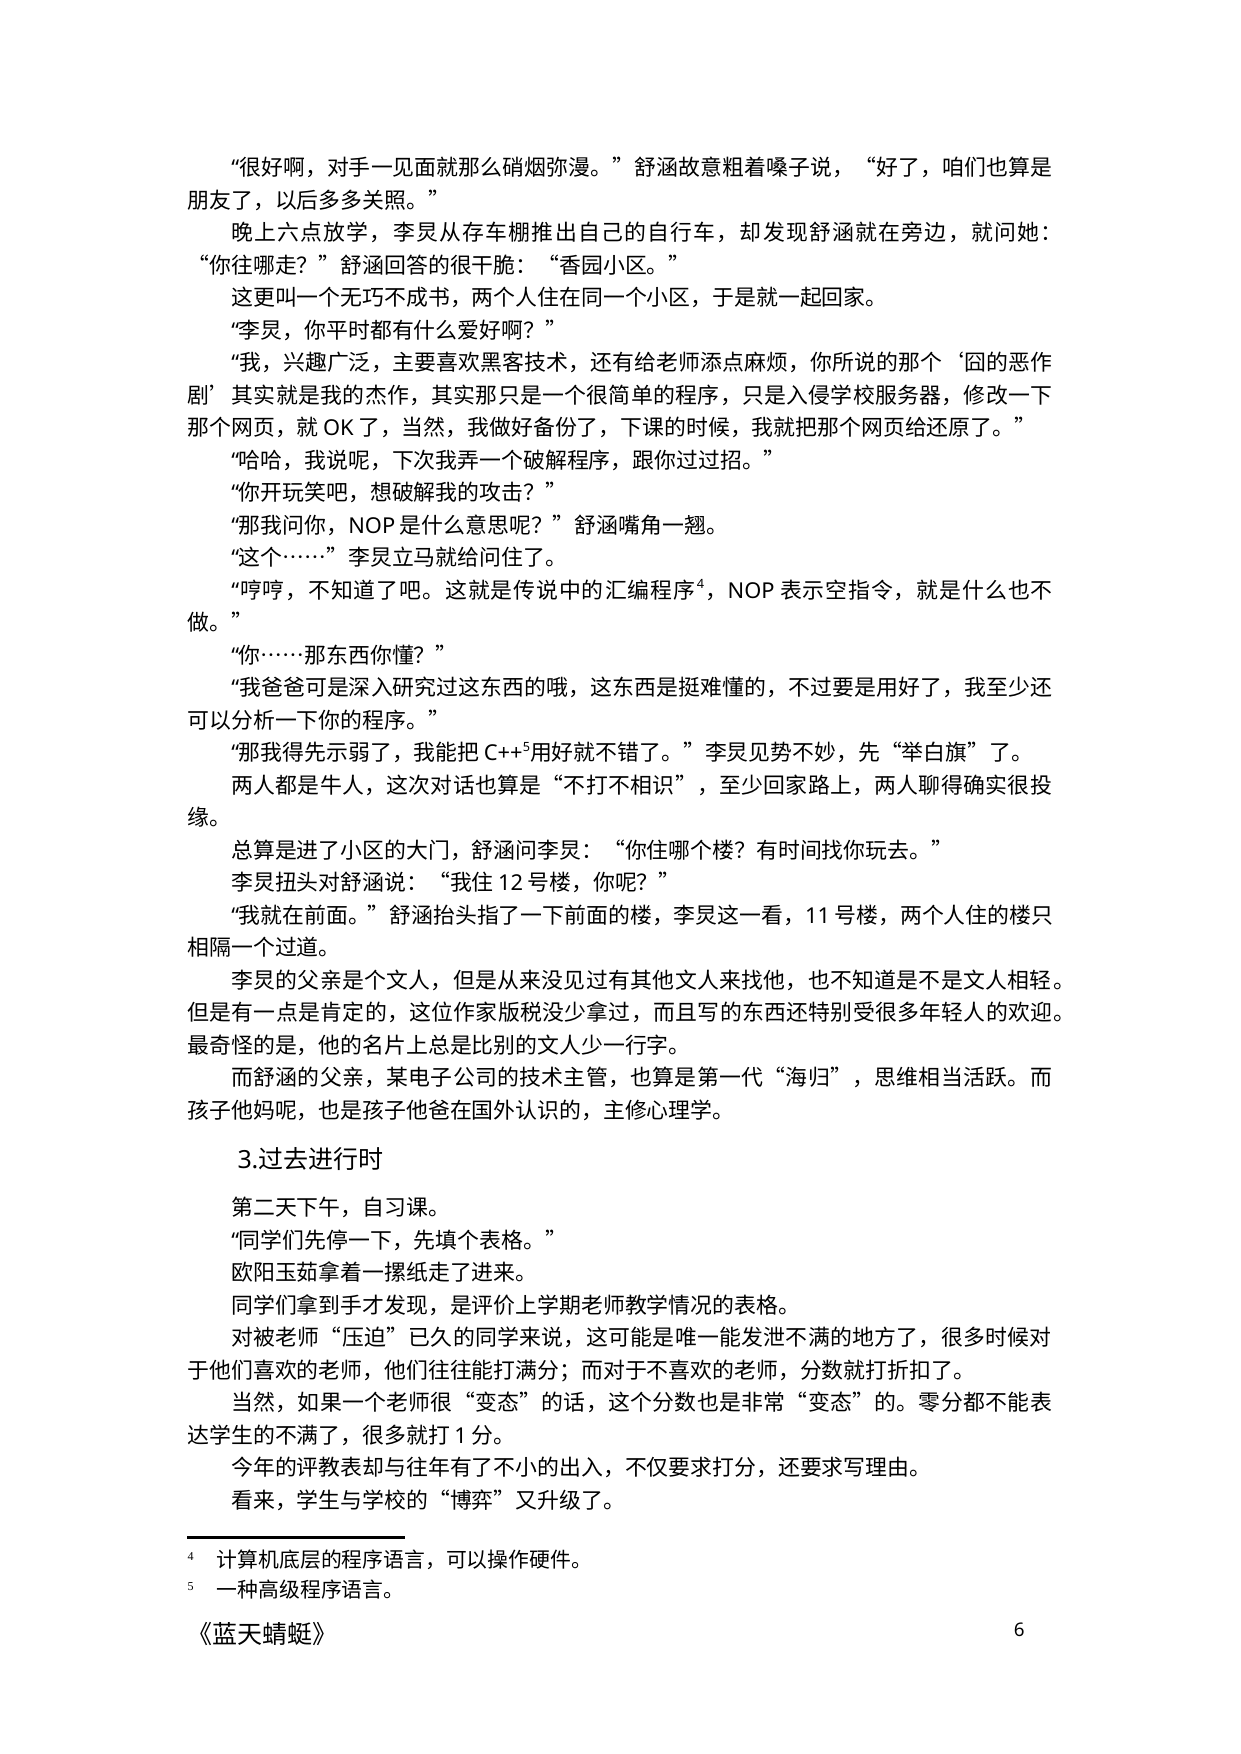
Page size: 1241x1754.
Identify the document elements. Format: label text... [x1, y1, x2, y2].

text 同学们拿到手才发现，是评价上学期老师教学情况的表格。 [187, 1287, 1053, 1320]
text “你开玩笑吧，想破解我的攻击？” [187, 475, 1053, 507]
text “哈哈，我说呢，下次我弄一个破解程序，跟你过过招。” [187, 442, 1053, 475]
text “我爸爸可是深入研究过这东西的哦，这东西是挺难懂的，不过要是用好了，我至少还可以分析一下你的程序。” [187, 670, 1053, 735]
text 3.过去进行时 [237, 1125, 1053, 1190]
text 李炅的父亲是个文人，但是从来没见过有其他文人来找他，也不知道是不是文人相轻。但是有一点是肯定的，这位作家版税没少拿过，而且写的东西还特别受很多年轻人的欢迎。最奇怪的是，他的名片上总是比别的文人少一行字。 [187, 962, 1053, 1060]
text 计算机底层的程序语言，可以操作硬件。 [187, 1543, 1053, 1574]
text “很好啊，对手一见面就那么硝烟弥漫。”舒涵故意粗着嗓子说，“好了，咱们也算是朋友了，以后多多关照。” [187, 150, 1053, 215]
text 今年的评教表却与往年有了不小的出入，不仅要求打分，还要求写理由。 [187, 1450, 1053, 1482]
text “同学们先停一下，先填个表格。” [187, 1222, 1053, 1255]
text 看来，学生与学校的“博弈”又升级了。 [187, 1482, 1053, 1515]
text “李炅，你平时都有什么爱好啊？” [187, 312, 1053, 345]
text “那我得先示弱了，我能把C++用好就不错了。”李炅见势不妙，先“举白旗”了。 [187, 735, 1053, 767]
text “这个……”李炅立马就给问住了。 [187, 540, 1053, 572]
text “我就在前面。”舒涵抬头指了一下前面的楼，李炅这一看，11号楼，两个人住的楼只相隔一个过道。 [187, 897, 1053, 962]
text 这更叫一个无巧不成书，两个人住在同一个小区，于是就一起回家。 [187, 280, 1053, 312]
text “哼哼，不知道了吧。这就是传说中的汇编程序，NOP表示空指令，就是什么也不做。” [187, 572, 1053, 637]
text 总算是进了小区的大门，舒涵问李炅：“你住哪个楼？有时间找你玩去。” [187, 832, 1053, 865]
text 第二天下午，自习课。 [187, 1190, 1053, 1222]
text “我，兴趣广泛，主要喜欢黑客技术，还有给老师添点麻烦，你所说的那个‘囧的恶作剧’其实就是我的杰作，其实那只是一个很简单的程序，只是入侵学校服务器，修改一下那个网页，就OK了，当然，我做好备份了，下课的时候，我就把那个网页给还原了。” [187, 345, 1053, 442]
text “你……那东西你懂？” [187, 637, 1053, 670]
text 一种高级程序语言。 [187, 1574, 1053, 1604]
text 欧阳玉茹拿着一摞纸走了进来。 [187, 1255, 1053, 1287]
text “那我问你，NOP是什么意思呢？”舒涵嘴角一翘。 [187, 507, 1053, 540]
text 而舒涵的父亲，某电子公司的技术主管，也算是第一代“海归”，思维相当活跃。而孩子他妈呢，也是孩子他爸在国外认识的，主修心理学。 [187, 1060, 1053, 1125]
text 对被老师“压迫”已久的同学来说，这可能是唯一能发泄不满的地方了，很多时候对于他们喜欢的老师，他们往往能打满分；而对于不喜欢的老师，分数就打折扣了。 [187, 1320, 1053, 1385]
text 两人都是牛人，这次对话也算是“不打不相识”，至少回家路上，两人聊得确实很投缘。 [187, 767, 1053, 832]
text 李炅扭头对舒涵说：“我住12号楼，你呢？” [187, 865, 1053, 897]
text 当然，如果一个老师很“变态”的话，这个分数也是非常“变态”的。零分都不能表达学生的不满了，很多就打1分。 [187, 1385, 1053, 1450]
text 晚上六点放学，李炅从存车棚推出自己的自行车，却发现舒涵就在旁边，就问她：“你往哪走？”舒涵回答的很干脆：“香园小区。” [187, 215, 1053, 280]
